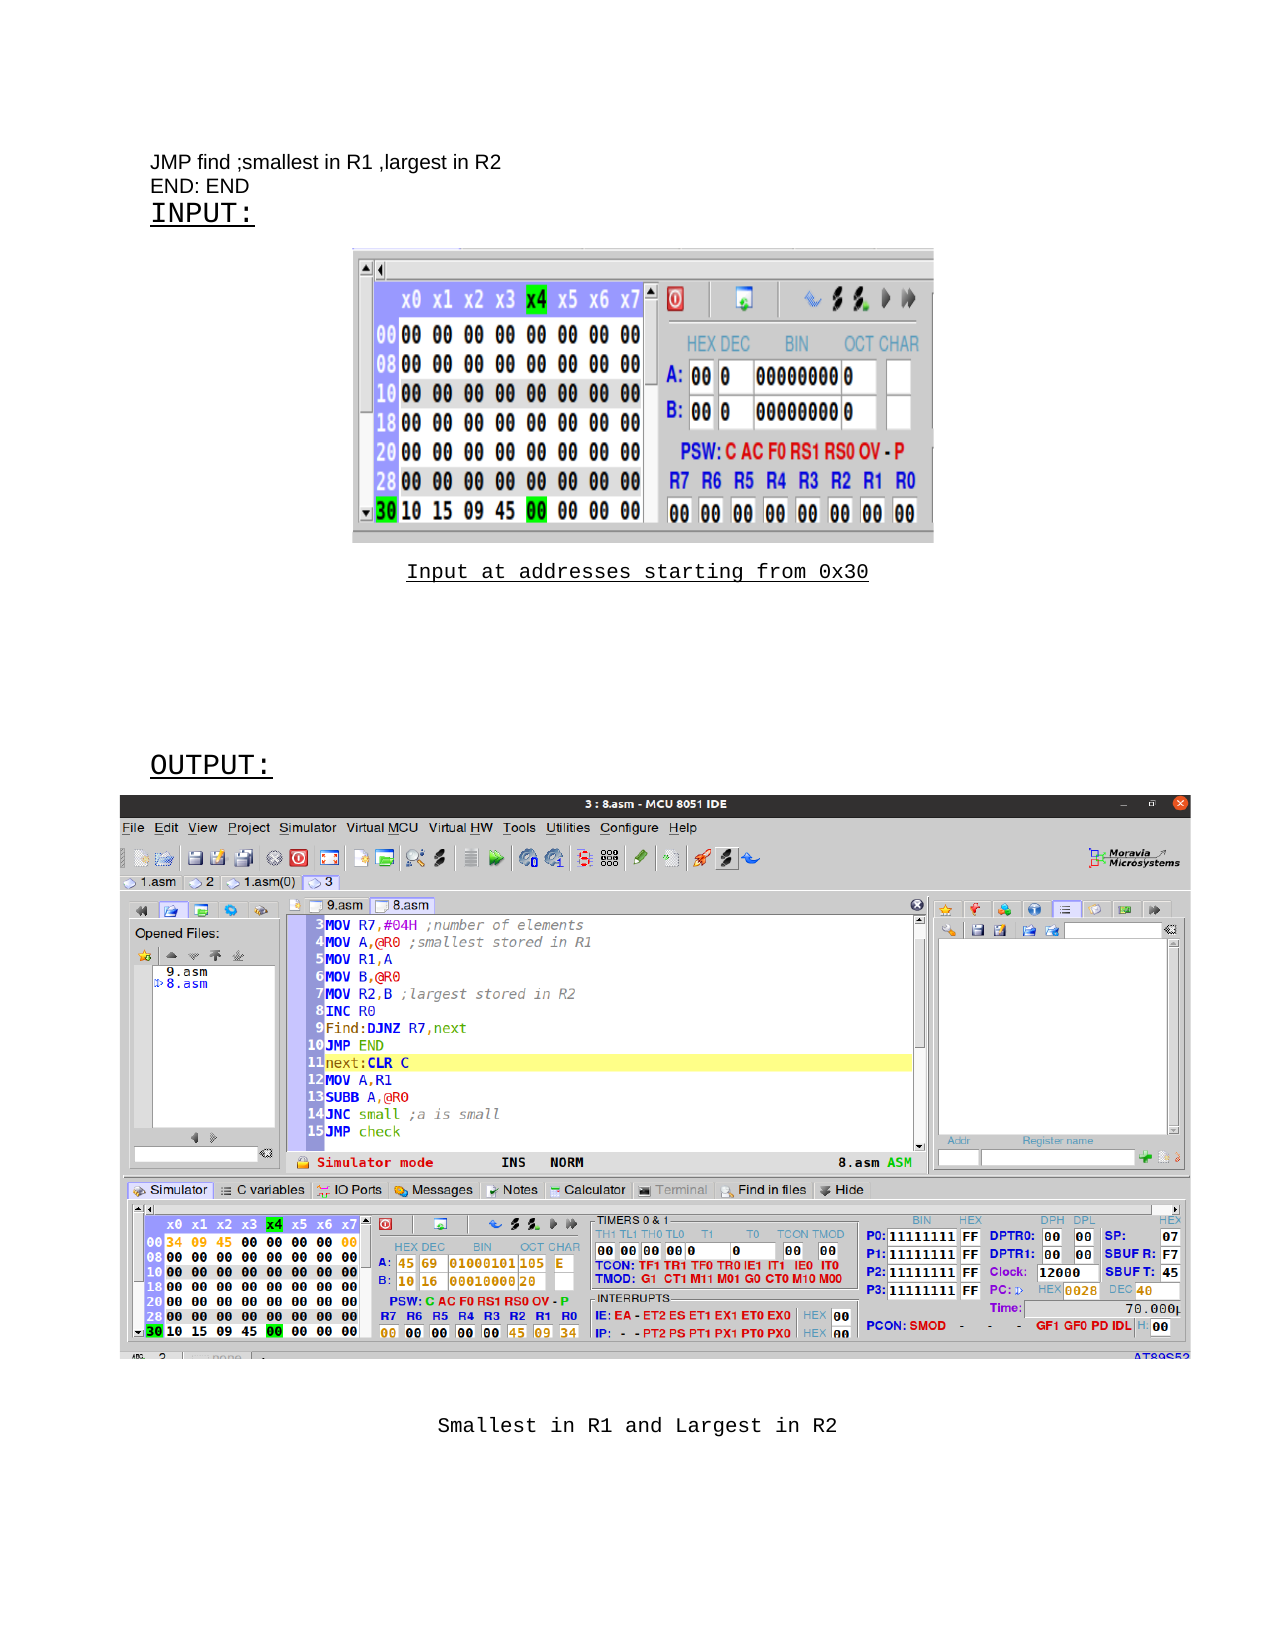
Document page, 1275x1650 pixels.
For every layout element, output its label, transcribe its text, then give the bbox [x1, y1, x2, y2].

subtitle Smallest in R1 and Largest in R2 [150, 1415, 1125, 1439]
subtitle END: END [150, 174, 1125, 198]
subtitle OUTPUT: [150, 750, 1125, 783]
picture [119, 795, 1191, 1359]
subtitle JMP find ;smallest in R1 ,largest in R2 [150, 150, 1125, 174]
subtitle INPUT: [150, 198, 1125, 231]
picture [352, 248, 934, 543]
subtitle Input at addresses starting from 0x30 [150, 561, 1125, 585]
